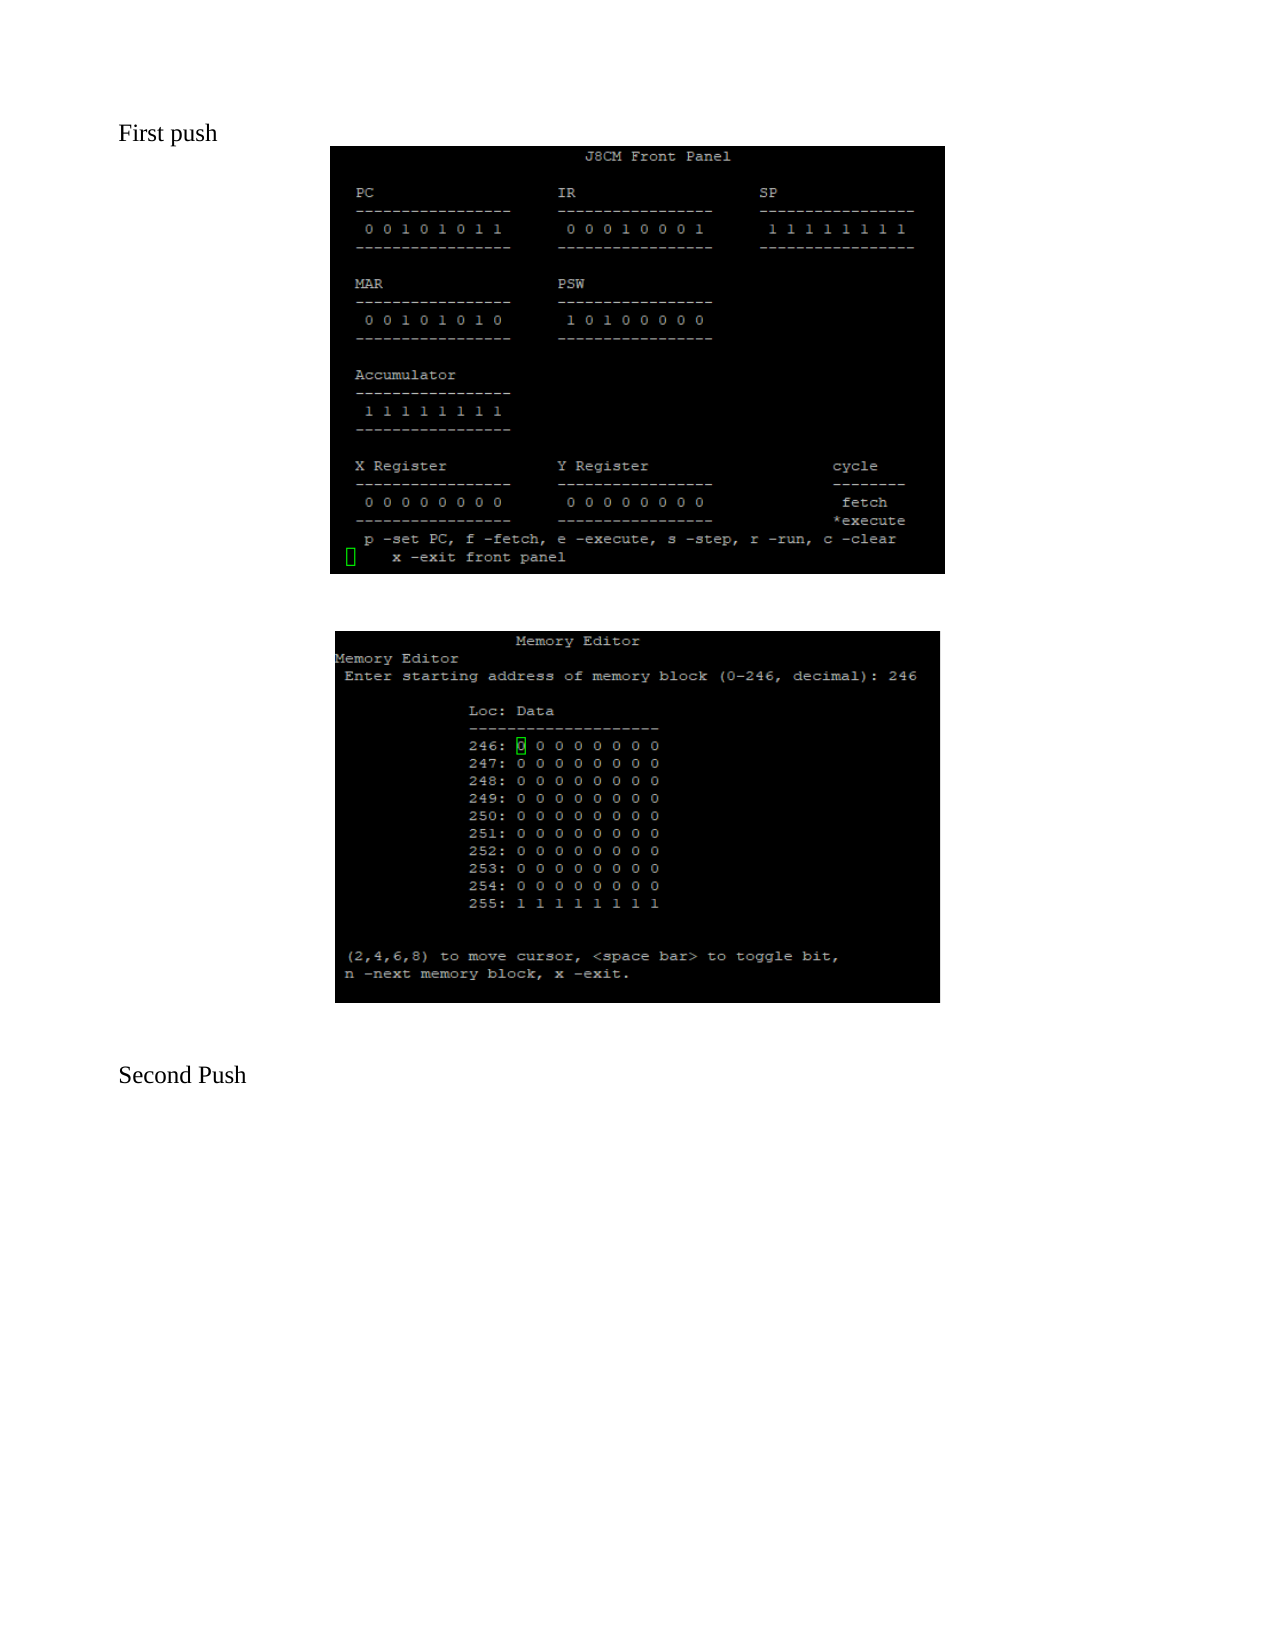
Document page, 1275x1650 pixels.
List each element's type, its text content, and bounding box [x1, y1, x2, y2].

picture [335, 631, 941, 1003]
text First push [118, 118, 1157, 147]
picture [330, 146, 945, 574]
text Second Push [118, 1060, 1157, 1089]
